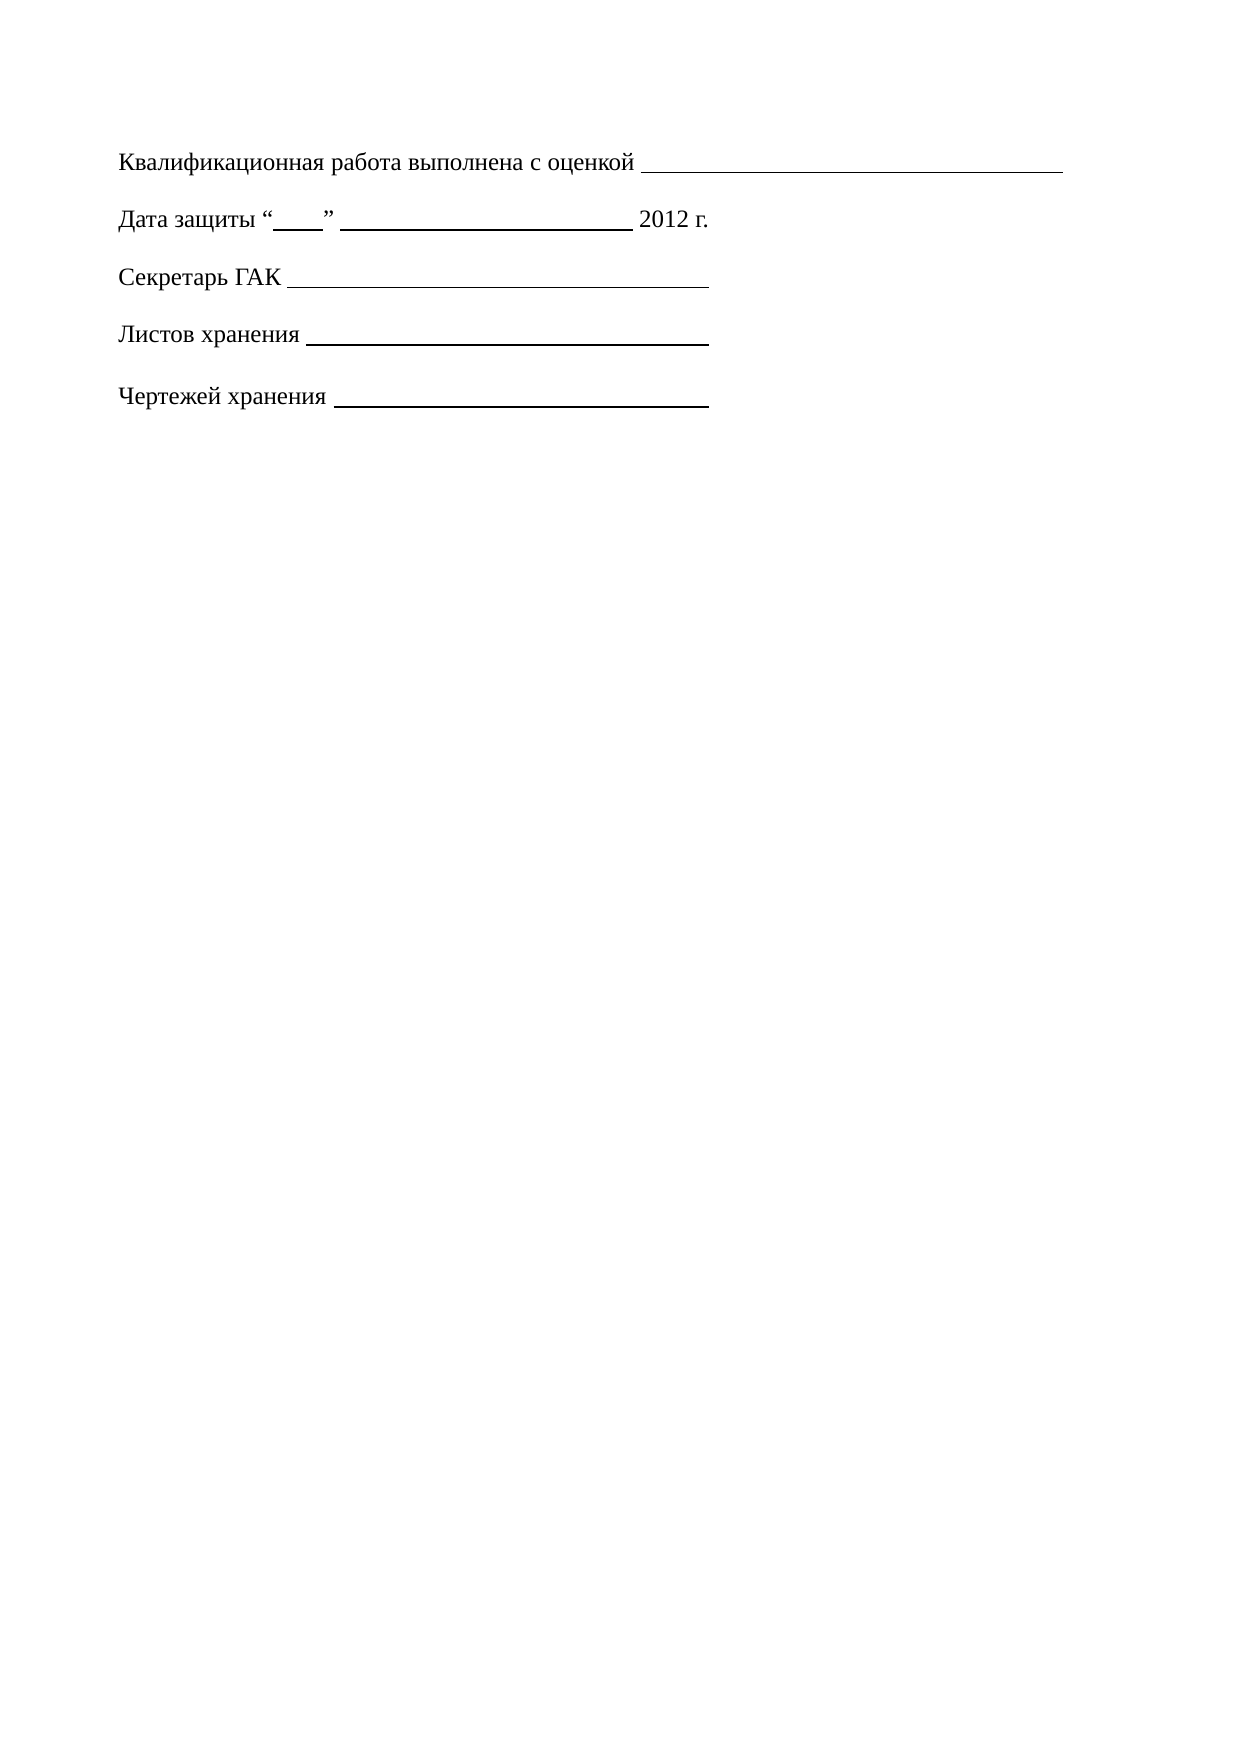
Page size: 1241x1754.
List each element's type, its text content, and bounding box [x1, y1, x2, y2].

text Чертежей хранения [118, 377, 1122, 410]
text Листов хранения [118, 319, 1122, 348]
text Квалификационная работа выполнена с оценкой [118, 147, 1122, 176]
text Дата защиты “ ” 2012 г. [118, 204, 1122, 233]
text Секретарь ГАК [118, 262, 1122, 291]
